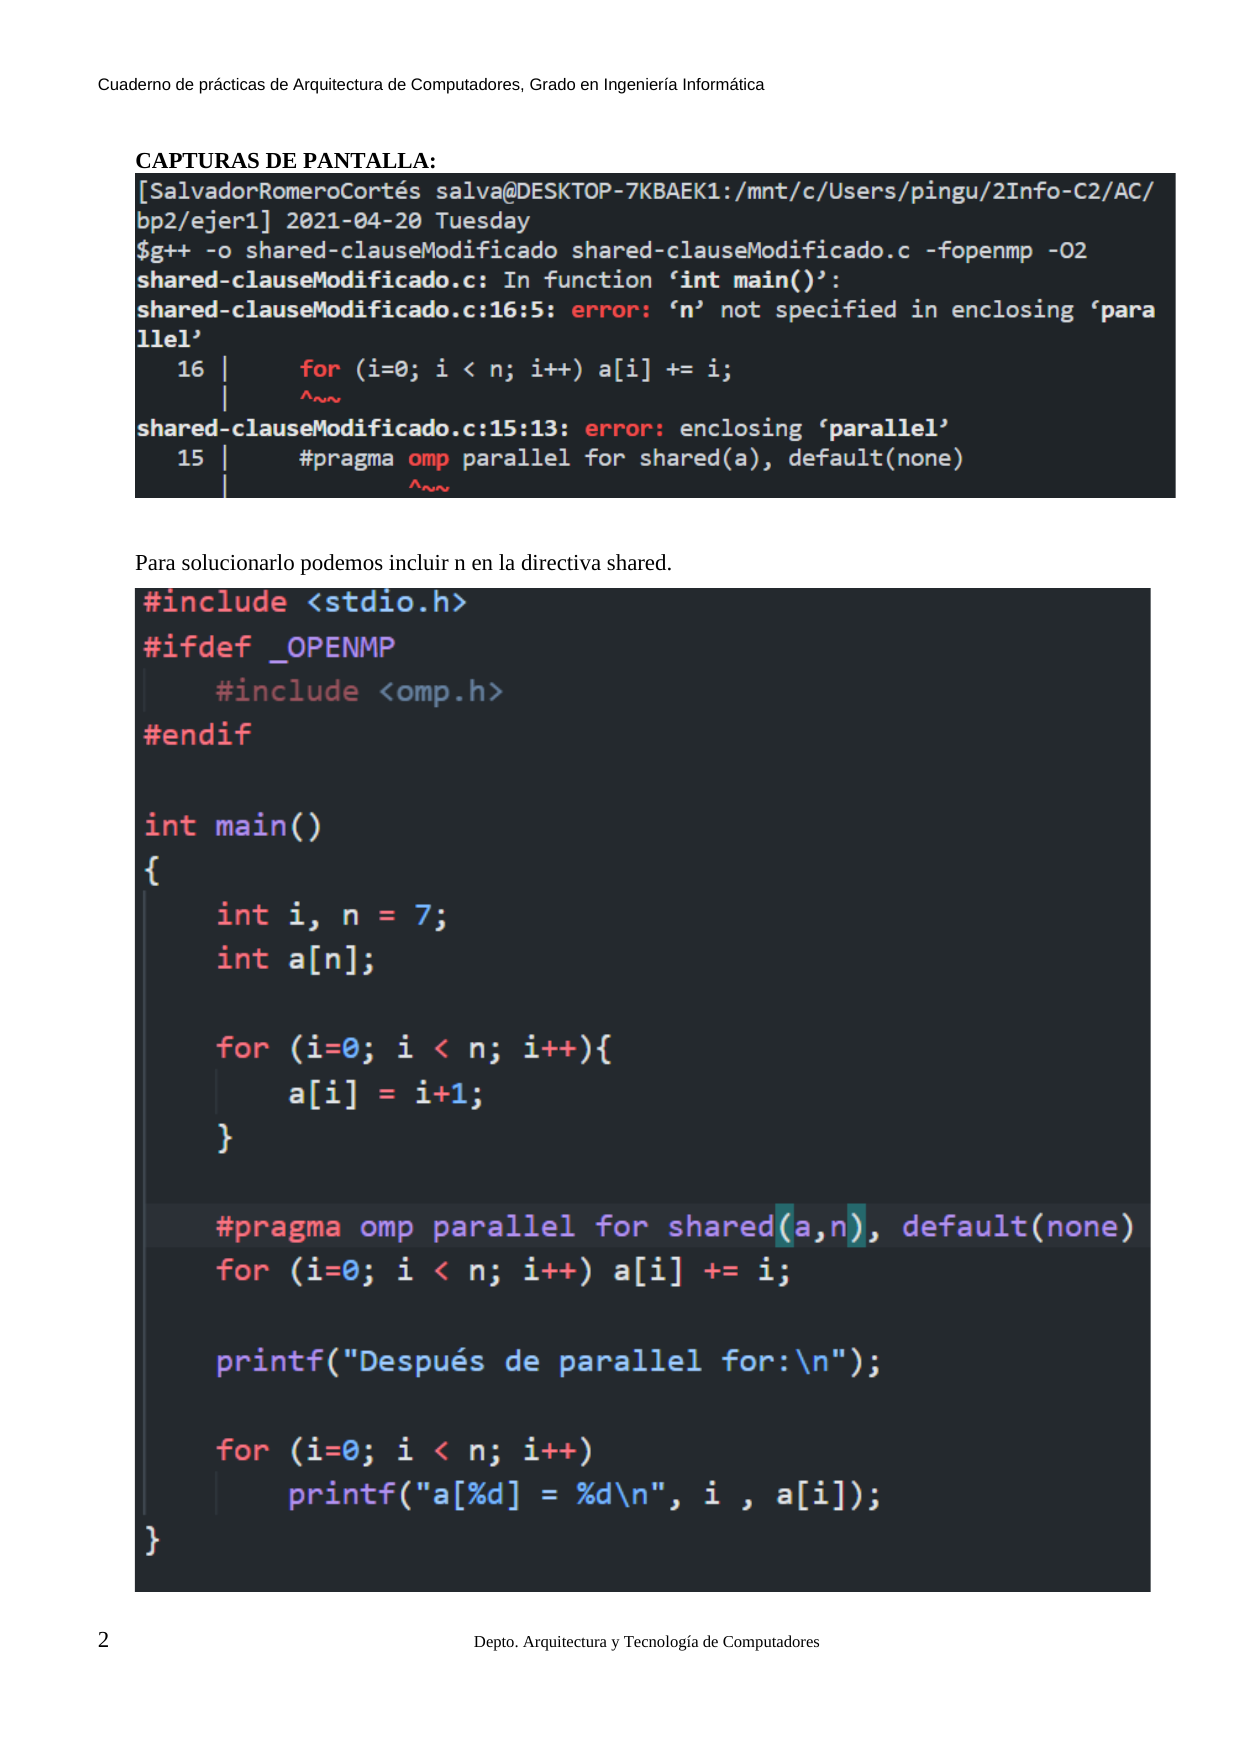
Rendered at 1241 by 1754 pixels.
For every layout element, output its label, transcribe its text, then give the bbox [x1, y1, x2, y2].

list Para solucionarlo podemos incluir n en la directiva shared. [135, 549, 1138, 576]
text CAPTURAS DE PANTALLA: [135, 147, 1138, 173]
